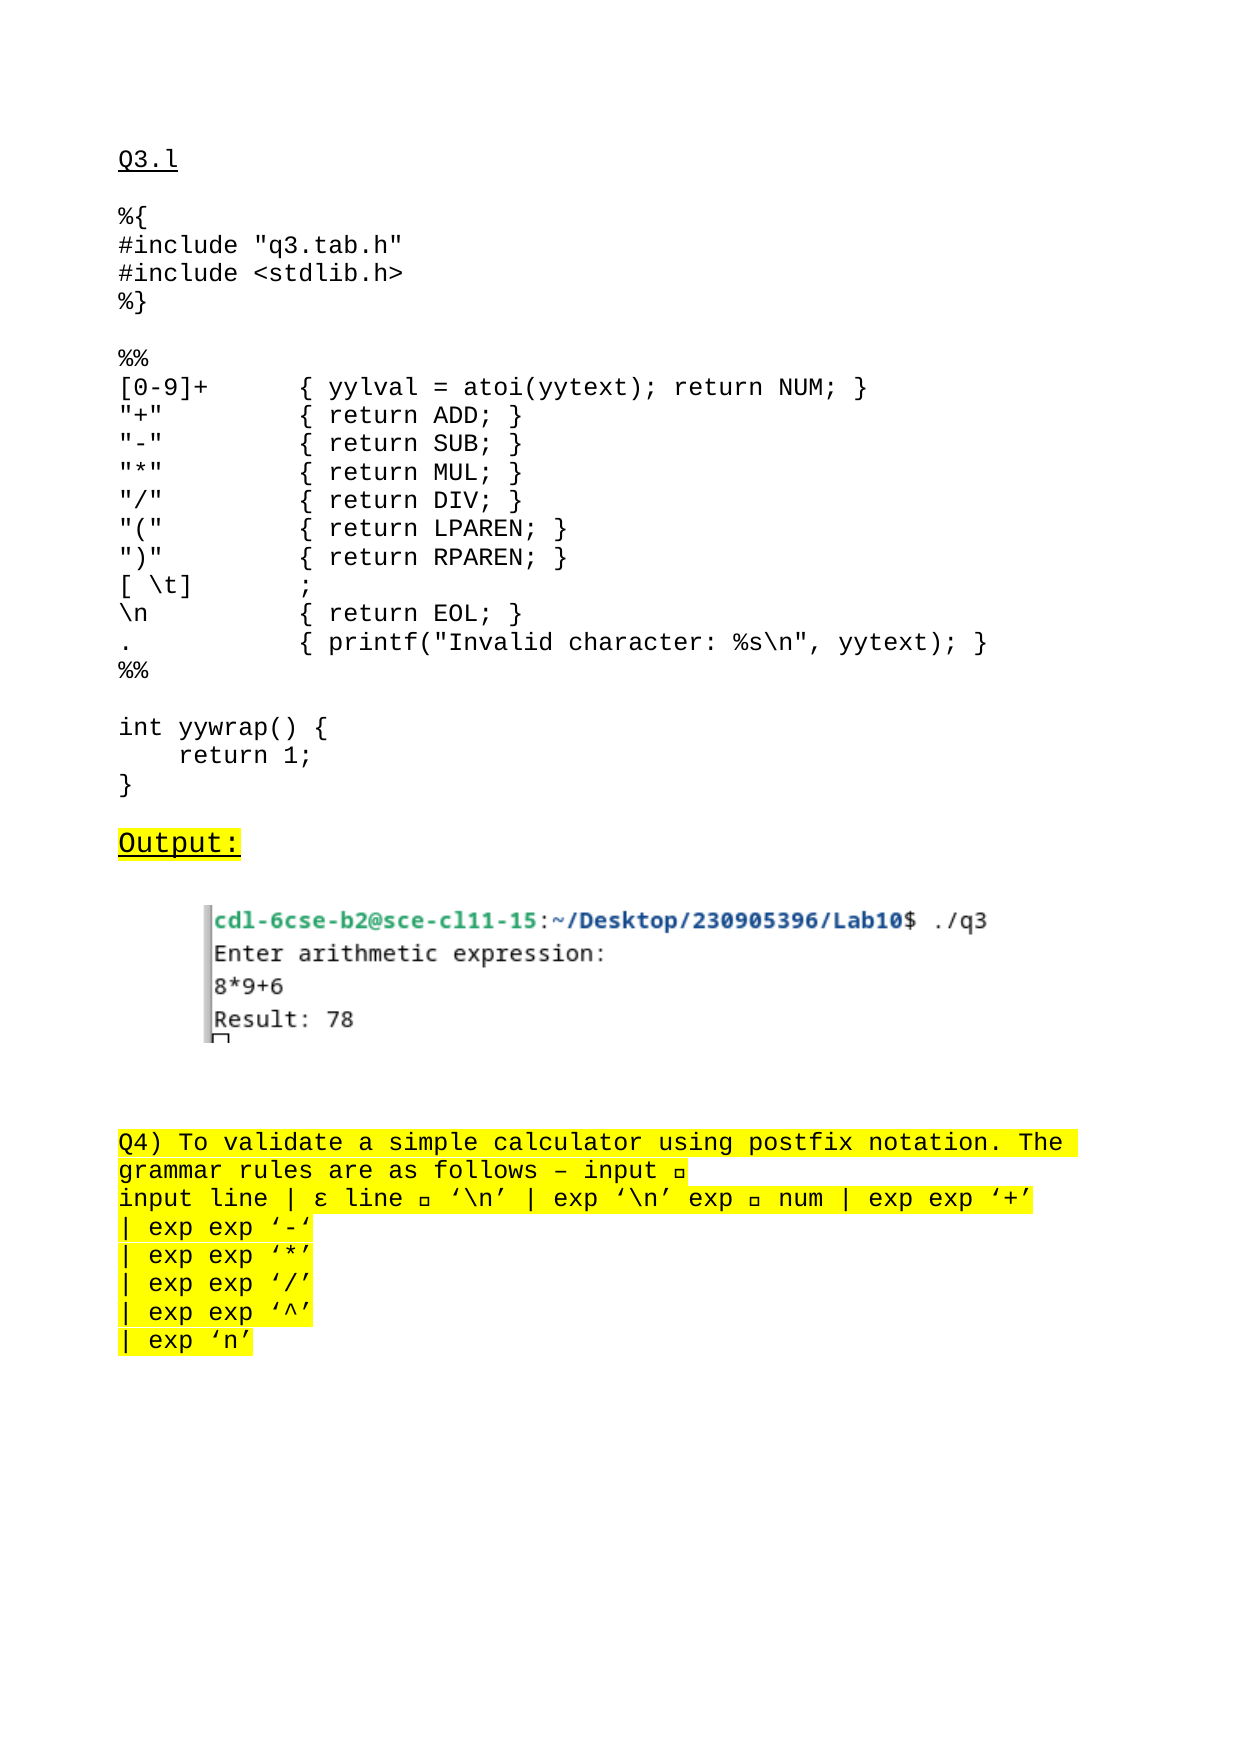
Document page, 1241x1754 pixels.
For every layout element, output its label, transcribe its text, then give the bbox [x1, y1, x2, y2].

text [ \t] ; [118, 573, 1122, 601]
text #include "q3.tab.h" [118, 232, 1122, 261]
text } Output: [118, 771, 1122, 861]
text | exp exp ‘-‘ [118, 1214, 1122, 1242]
text | exp exp ‘^’ [118, 1299, 1122, 1327]
text ")" { return RPAREN; } [118, 544, 1122, 573]
text %% [118, 658, 1122, 686]
text %} [118, 289, 1122, 317]
text Q4) To validate a simple calculator using postfix notation. The grammar rules are as follows – input  [118, 1129, 1122, 1186]
text . { printf("Invalid character: %s\n", yytext); } [118, 629, 1122, 658]
text #include <stdlib.h> [118, 261, 1122, 289]
text | exp exp ‘*’ [118, 1242, 1122, 1271]
text int yywrap() { [118, 715, 1122, 743]
text %{ [118, 204, 1122, 232]
picture [203, 905, 1096, 1043]
text "/" { return DIV; } [118, 488, 1122, 516]
text "*" { return MUL; } [118, 459, 1122, 488]
text | exp exp ‘/’ [118, 1271, 1122, 1299]
text return 1; [118, 743, 1122, 771]
text "+" { return ADD; } [118, 403, 1122, 431]
text %% [118, 346, 1122, 374]
text [0-9]+ { yylval = atoi(yytext); return NUM; } [118, 374, 1122, 403]
text "-" { return SUB; } [118, 431, 1122, 459]
text Q3.l [118, 147, 1122, 175]
text \n { return EOL; } [118, 601, 1122, 629]
text | exp ‘n’ [118, 1327, 1122, 1356]
text input line | ε line  ‘\n’ | exp ‘\n’ exp  num | exp exp ‘+’ [118, 1186, 1122, 1214]
text "(" { return LPAREN; } [118, 516, 1122, 544]
